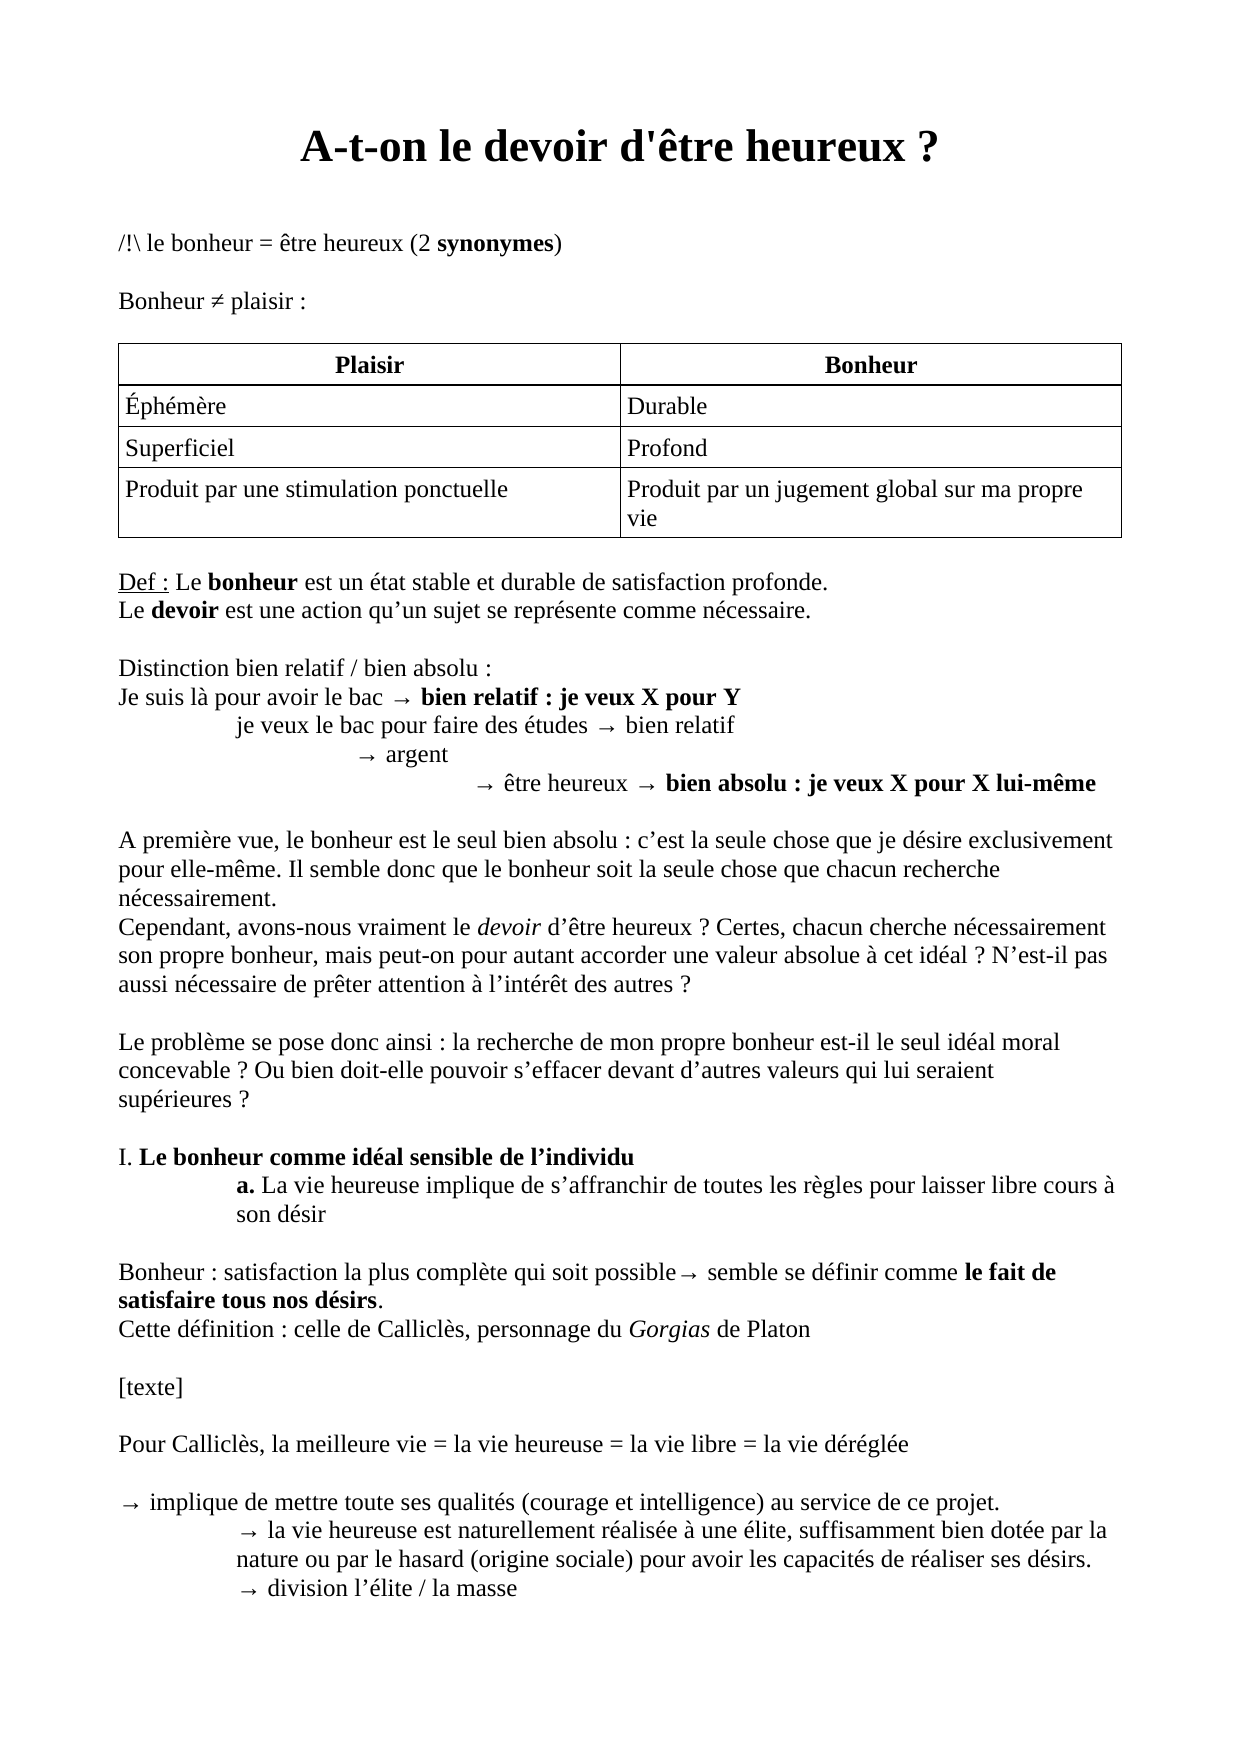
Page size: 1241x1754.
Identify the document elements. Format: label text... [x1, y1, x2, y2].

text /!\ le bonheur = être heureux (2 synonymes) [118, 228, 1122, 257]
table_cell Profond [621, 427, 1121, 467]
text a. La vie heureuse implique de s’affranchir de toutes les règles pour laisser libre cours à son désir [236, 1171, 1122, 1228]
text Le problème se pose donc ainsi : la recherche de mon propre bonheur est-il le seul idéal moral concevable ? Ou bien doit-elle pouvoir s’effacer devant d’autres valeurs qui lui seraient supérieures ? [118, 1027, 1122, 1113]
text A première vue, le bonheur est le seul bien absolu : c’est la seule chose que je désire exclusivement pour elle-même. Il semble donc que le bonheur soit la seule chose que chacun recherche nécessairement. [118, 826, 1122, 912]
text → implique de mettre toute ses qualités (courage et intelligence) au service de ce projet. [118, 1487, 1122, 1516]
text Bonheur : satisfaction la plus complète qui soit possible→ semble se définir comme le fait de satisfaire tous nos désirs. [118, 1257, 1122, 1314]
table_cell Produit par une stimulation ponctuelle [119, 468, 620, 537]
table_cell Éphémère [119, 386, 620, 426]
text [texte] [118, 1372, 1122, 1401]
table_header Plaisir [119, 344, 620, 384]
text Le devoir est une action qu’un sujet se représente comme nécessaire. [118, 596, 1122, 624]
text Def : Le bonheur est un état stable et durable de satisfaction profonde. [118, 567, 1122, 596]
text A-t-on le devoir d'être heureux ? [118, 118, 1122, 171]
table_cell Durable [621, 386, 1121, 426]
text Cependant, avons-nous vraiment le devoir d’être heureux ? Certes, chacun cherche nécessairement son propre bonheur, mais peut-on pour autant accorder une valeur absolue à cet idéal ? N’est-il pas aussi nécessaire de prêter attention à l’intérêt des autres ? [118, 912, 1122, 998]
text → la vie heureuse est naturellement réalisée à une élite, suffisamment bien dotée par la nature ou par le hasard (origine sociale) pour avoir les capacités de réaliser ses désirs. → division l’élite / la masse [236, 1516, 1122, 1602]
table_cell Produit par un jugement global sur ma propre vie [621, 468, 1121, 537]
text Distinction bien relatif / bien absolu : [118, 653, 1122, 682]
text I. Le bonheur comme idéal sensible de l’individu [118, 1142, 1122, 1171]
table_header Bonheur [621, 344, 1121, 384]
text → argent [354, 739, 1122, 768]
text Bonheur ≠ plaisir : [118, 286, 1122, 314]
table_cell Superficiel [119, 427, 620, 467]
text Cette définition : celle de Calliclès, personnage du Gorgias de Platon [118, 1314, 1122, 1343]
text je veux le bac pour faire des études → bien relatif [236, 711, 1122, 739]
text Pour Calliclès, la meilleure vie = la vie heureuse = la vie libre = la vie déréglée [118, 1429, 1122, 1458]
text Je suis là pour avoir le bac → bien relatif : je veux X pour Y [118, 682, 1122, 711]
text → être heureux → bien absolu : je veux X pour X lui-même [472, 768, 1122, 797]
